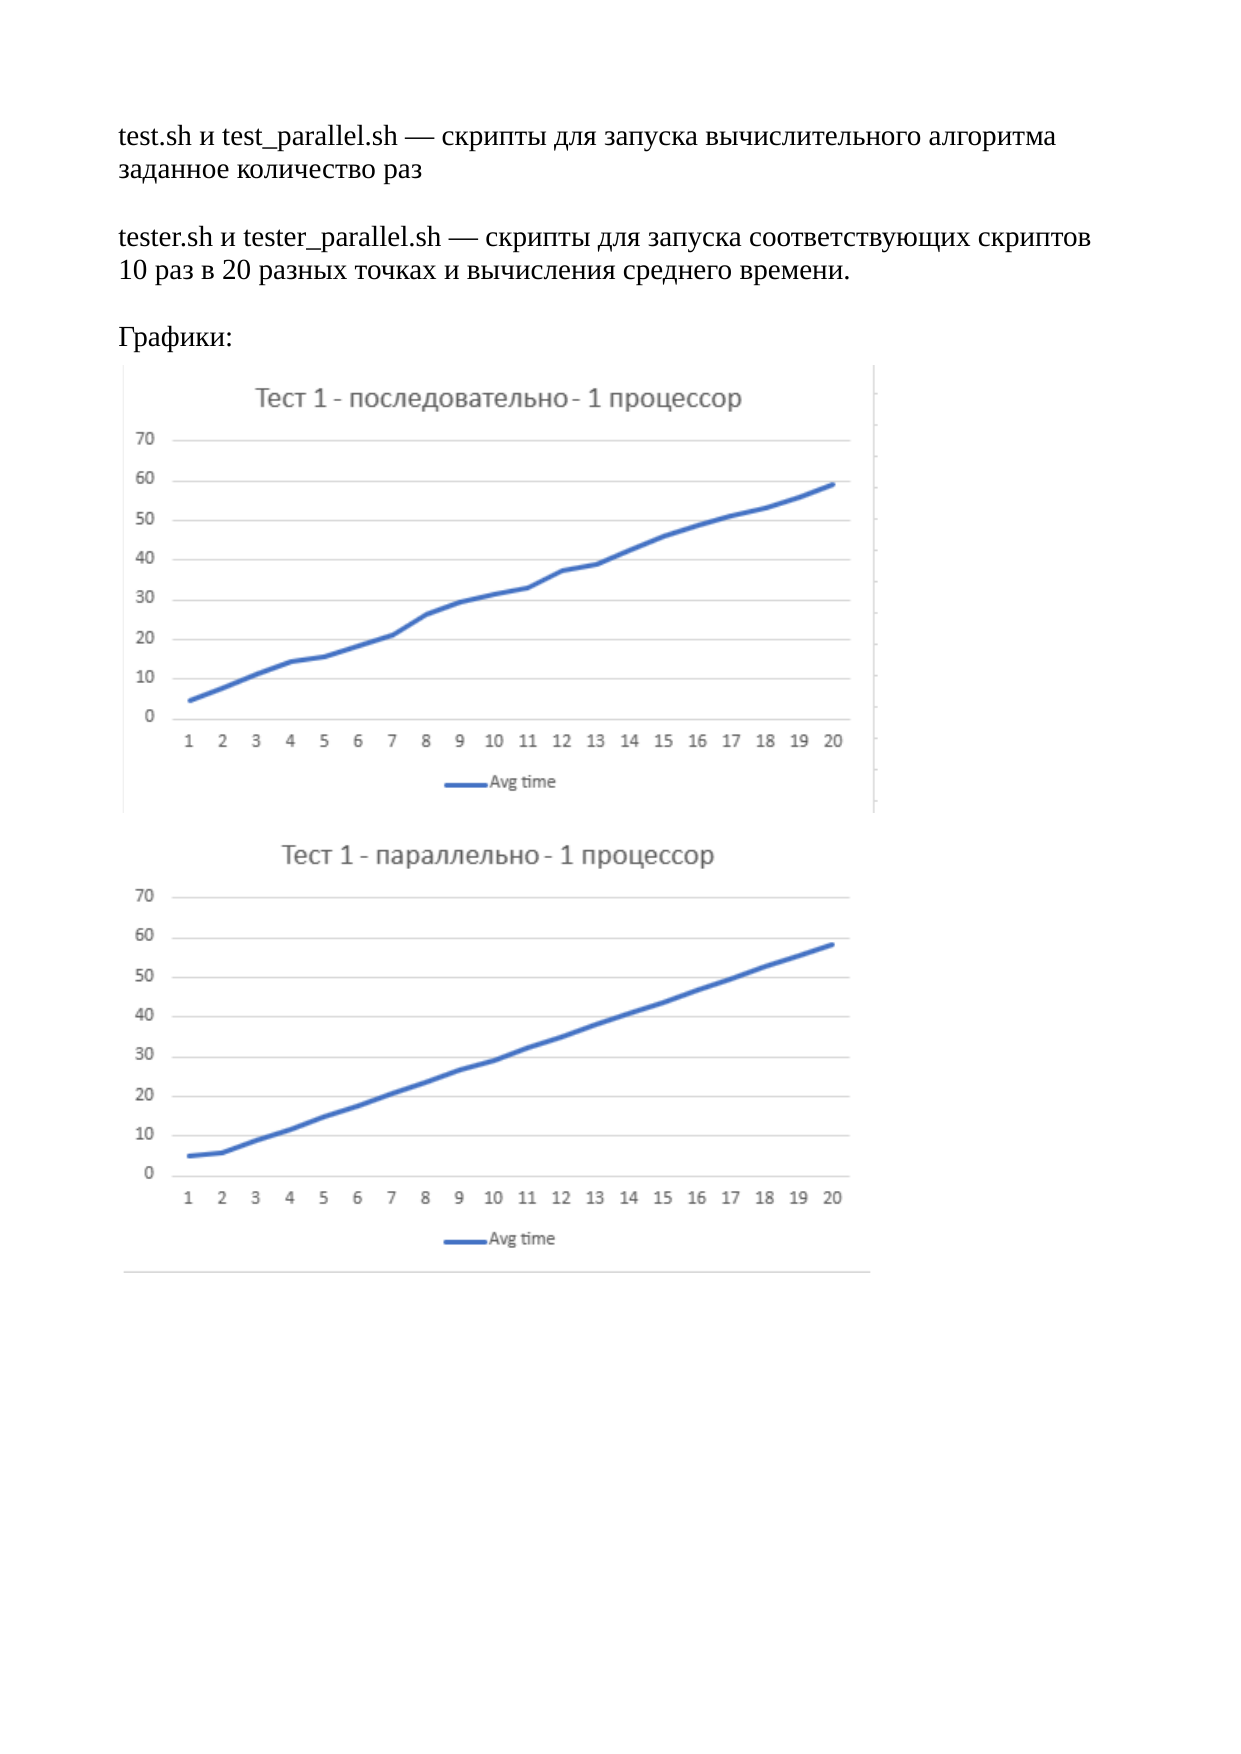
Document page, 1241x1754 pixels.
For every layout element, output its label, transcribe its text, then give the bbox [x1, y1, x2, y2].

text Графики: [118, 319, 1122, 353]
text tester.sh и tester_parallel.sh — скрипты для запуска соответствующих скриптов 10 раз в 20 разных точках и вычисления среднего времени. [118, 219, 1122, 286]
text test.sh и test_parallel.sh — скрипты для запуска вычислительного алгоритма заданное количество раз [118, 118, 1122, 219]
picture [122, 365, 878, 813]
picture [123, 822, 871, 1273]
